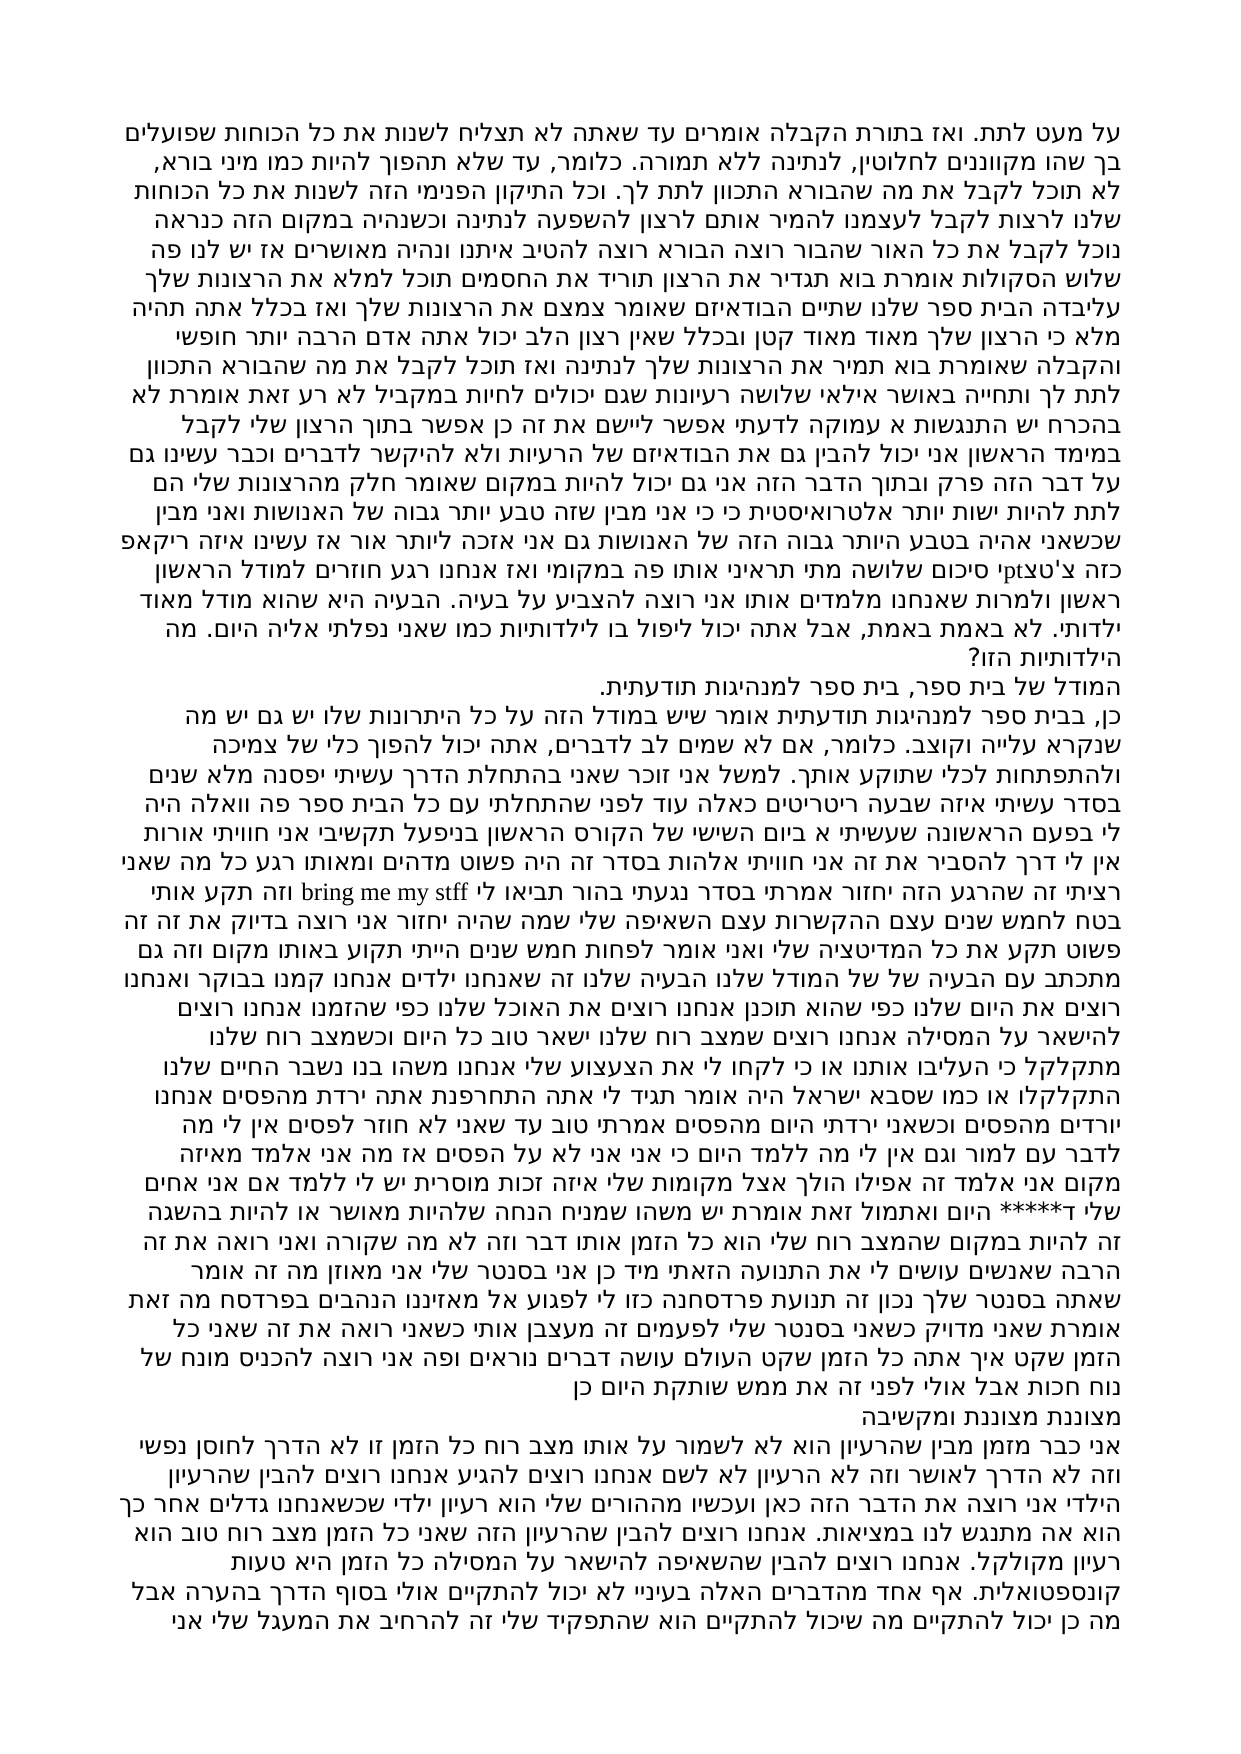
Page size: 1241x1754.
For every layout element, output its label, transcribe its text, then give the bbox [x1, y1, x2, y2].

text אה האמת שאני האמת שלא רצינו לעשות פרק חגיגי ורצה הגורל אני במצב רוח חורבן ו זה מוזר כי האינסטינקט הראשון שלי היה אה להתקשר אלך ולהגיד בוא נבטל לא באנרגיה לא במצב רוח היה לי חודש מאוד מאוד מאוד מורכב א מחלות היו פה וגב תפוס ונאלצתי לנסוע לחוץ לארץ לחלץ את הבן שלי מאיזה אירוע ולבת שלי בצבא הייתה איזה טונה דרכים לא היא נפצעה אבל בנות שלו נפצאו קשה והייתה התאבדות במעגל הקרוב ו שרק השבוע הייתי בשתי שבעות בלי קשר לדבר הזה והיה איזה אתגר כל בקיצור החיים נהיו ממש לא מה ש שהזמנתי והמצב שלה היה דאון ואמרתי אוקיי אחד זה לא תדר להעביר ממנו פרק פתאם מה זה קצת אומר עליי ש אני מורה אני אמור להראות את הדרך ואם אני בדאון אז זה איך אני יש פה כאילו איזה פוזיציה שאתה אומר א מה בדיוק אני מתכוון ללמד כאילו לא רוצה שאף תלמיד יכנס פה ב בדלת ויבוא בוא יאללה תן שיעור לא רוצה לא רוצה לא רוצה לתת שיעור לא מרגיש שיש לי מה ללמד כשאני במקומות האלה ואז נזכרתי שאבא שלי היה אומר לי זה לא בכך בהקשיר הזה כשהייתי עושה איזה שטויות אומר לי תגיד לי אתה ירדת מהפסים וככה אני רוצה לקרוא לפרק הזה א לרדת מהפסים כי אני חושב שזה חלק מהאומנות של החיים וכש והאמת שעד לפני שעה לא היה לי רעיון לפרק כי הייתי במצב רוח של לדחוט אותו ואנחנו גם אחרי החגים ו אמרתי וואלה לא וואלה לא אה אנחנו מנסים ללמד פה איך להתקרב ולהיות אנשים יותר מאושרים, איך לחיות יותר בהרמוניה. וזה החיים. החיים זה יש לי איזה חבר שפעם אמר לי, "תשמע, אם אני קם בבוקר ונכנס לגיגית של החיים, מתחיל לחתור בים ואין לי איזה שניים שלושה חורים מפתעים, אני בהלם." אין יום שאין לך איזה משהו שדופק לך את התוכניות. ובוא נעשה על זה פרק, על על הירידה מהפסים, על מה קורה שהמצב רוח שלנו מתקלקל. על איך לחיות עם הדבר הזה בשלום, איך זה קשור לאושר, איך זה קשור לחוסן א בלי לשנות את המצב רוח שבו אנחנו נמצאים. לא, אני לא במצב רוח של חגיגה, לא בא לי להיות מורה. אנחנו גם אני גם מלמד היום בערב, אבל זה מה שיש. ו תכננו חגיגת 50, אבל אולי הדבר הכי חכם לעשות זה להגיד, וואלה, זה מה שקרה ב-50. תראה. אני מסתכל על זה כשניסיתי לעשות סדר בדקות האלה בין ההחלטה שם הפרק לבין זה שהגעת עשיתי סדר ואמרתי יש אני רואה שלושה צירים מרכזיים שאני מכיר להשגת אושר או לחיים בהרמוניה אוקיי אחד אנחנו מובילים פה בבית ספר הרעיון הזה שאומר שככל שבן אדם חי יותר בעלימה עם הרצונות שלו קם בבוקר וממש את הרצונות שלו הוא אדם מאושר יותר ככל שבן אדם לא מצליח לממש את הרצונות שהוא במהלך החיים הוא בן אדם מאושר פחות ואנחנו פה בבית ספר עושים שני דברים מרכזיים. המרכזי שבהם אומר בוא נבין מה קרה לך בילדות שיצר כל מיני השפעות על התודעה שלך. קראנו לזה מצדות אבל יש עוד הרבה דברים אחרים שבסוף הכתיבו למינד שלך איזה בן אדם אתה הופך להיות. כלומר איך אתה דואג ששנית מצדה לא תיפול? תגידנו שהדברים האלה מצד אחד מועילים לנו מאוד ומצד שני גם מונעים מאיתנו את הבחירה. כלומר הרבה מאוד פעמים אני לא מצליח להיות הבן אדם שאני רוצה כי אותה מערכת הפעלה עמוקה או אסטרטגיה ילדית א עם אותה כוונה טובה ומתיבה דופקת אותי ואני רוצה כסף אבל אם המשוואה התודעתית שלי זה שאיפה שיש כסף אין אהבה אז תתמודע מגרש לי את הכסף מהחיים ומבזבז לי אותו ואם אני רוצה אינטימיות ותת המודע שלנו אומר כן אינטימיות זה מסוכן אל תשכח מה קרה פעם אחרונה שפתחת את הלב אז אנחנו לא מצליחים להשיג את הרצונות שלנו אז אנחנו פה בבית ספר כשמגיעים אנשים ואומרים תראה את אני לא איפה שרציתי להיות סליחה זה ממש ממש לא מה שהזמנתי. אנחנו חוקרים אחורה, מגלים מה הם הכוחות שפעלו בו בילדות שישפיעו על התודעה שלו, שמרחיקים אותו מלהשיג את המטרות שלו. וזו עבודה מקודשת כי היא משחררת את האנשים ממכשולים, ממגבלות והם מצליחים לחיות יותר בעלימה עם הרצון שלהם אשיר רגע קודם. ומצד שני, אנחנו גם מלמדים אנשים איך לברר מה הם הרצונות הנכונים שלהם. א אגב, הוצאנו השבוע משהו פנימי כזה של א חמישה כלים מקבלת החלטות א על בסיס המודל אז אולי בהזדמנות נדבר על זה וגם פה יש רצונות שנולדים מבחוץ רצונות שנולדים בפנים רצונות של אגו רצונות שהשורש להם הוא פחד כל מיני דברים אבל בסוף אנחנו נישאר ונגיד שדרך נהדרת לחיות חיים יותר מאושרים זה לברר היטב מה הם הרצונות העמוקים שלי יותרם תשוקות של הנפש שלי של הנשמה שלי להסיר את המכשולים שתקועים בתת המודע כדי לממש אותם והיידה אנחנו מצמצים את הפער בין הרצוי למצוי אחלה. עשיתי מזה קריירה מהדבר הזה. שם את זה בצד ואנחנו נחזור לזה עוד מעט עוד פעם. א מונח שני שאני מכיר יחסית מקרוב הוא הבודאיזם. לא דיסקלימר, אני לא מורה ל לבודאיזם, אבל כן הייתי תלמיד קצת של הדבר הזה. והבודאיזם יבוא ויגיד בדיוק את הדבר ההפוך. יגיד, תראה, הבעיה שלך תעלוש זה שאתה רוצה כל כך הרבה דברים כל הזמן וכל עוד אתה רוצה ואתה נאחז במה שאתה רוצה ואתה לא לא מבין שמה שהשגת הוא הראי ושגם הרצון שלך הוא ברחלוף ובכלל השאיפה שלך הרצון שלך להרחיק ענך סבל והרצון שלך לשמר את העונג ושהוא לא יברח כל ההכשרות הזו היא גומרת אותך והיא הסיבה לסבל שלך אם אתה באמת רוצה להיות בן אדם מאושר אתה צריך למגר את כל הרצונות שלך להיות בן אדם שמוסס את הרצון שלו ביטל את האגו ביטל את הקמיהה מסתכל על הכל כאילו הראי וברחלוף וברגע שתגיע ל מקום הזה ותהיה ריק לחלוטין מקמיהה, מקרייבing מאגו, מהשרות אתה תהיה בן אדם מאושר. יש קריקטורה כזאתי שרואים איזה נזיר בודאיסטי עם ילד קטן והוא מסתכל אל האינסוף הריק ואומר לו יום אחד בני כל זה יהיה שלך. אז הגישה הזו היא בכלל גישה הפוכה. היא אומרת, "תשמע, רק שלא תרצה כלום א יהיה לך שקט אדיר בליס. האמת זה מתכתב עם המודל הראשון שדיברנו עליו כי שוב פעם זה מצמ צם את המשולש הזה בין הרצון החופשי למציאות. פשוט אנחנו במודל הראשון מצמצמים את הפער ועל ידי זה שממשים את הרצונות. ופה מצמצמים את הפר על ידי זה שמקטינים את הרצונות. זה אותו משולש. המודל השלישי יש בטח מאות אבל אני אלא שלושה שעלו לי בראש. הוא המודל הקבלי. גם פה אני לא מורה של הדבר הזה אבל יש לי כן הבנה מסוימת. הקבלה אם אני מבין אותה נכון תורת הקבלה. כן. אני מלמדת לקבל אומרת שכשאנחנו נדע לקבל את כל מה שהבורא התכוון לתת לנו אנחנו נהיה כלים מלאים באור ונהיה מאושרים אממה יש לנו באג בהבנה ואנחנו מנסים לקבל א מלא מלא דברים חומריים אפרופו שלושת הכפים כוח כסף כבוד וכולי וכשאנחנו מנסים למלא את הנפש שלנו במהוואים של חומר אנחנו נישאר עריקים ואם אני מבין נכון אז תורת הקבלה אומרת או הקבלה אומרת אתה צריך לקבל את מה שהבורא התכוון לתת והבורא לא התכוון או המקום הגבוה שיש לו לתת לך זה לא חומר אלא זה דווקא רוח איך מקבלים רוח ואז אומרים שיש פה משהו זה קצת יהיה מסובך לימור אבל בא לי כן רגע לדבר על זה אנחנו אומרים שיש א הבדל א בין רוחניות לחומריות אנחנו אומרים שב א רגע נעשה את זה מקום אחר. אומרים יש משפט בספר הזוהר שאומר שמלבד הרצון לקבל תענוג לא נברא דבר. מה זאת אומרת לא נברא דבר? הכוונה היא שלא נברא שום דבר יש מעין. כי דבר היחידי שנברא יש מעין הוא רצון לקבל תענוג. למה? כי הבורא הוא הכל. אין עוד מלבדו. הוא לא חסר דבר. והדבר היחידי שנברא מחוץ לבורא הוא הרצון לקבל. כי הבורא לא יכול לרצות לקבל כי לא חסר לו דבר. ואז שואלים למה נ רצון לקבל א רצון לקבל תענוג בבני אדם כי הבורא רצה לתת מה הוא רצה לתת את כל מה שיש לו אני ככה קצת בסיסמאות ואם הוא רצה לתת היה צריך לברוא מישהו שירצה לקבל מי רוצה ממש ממש לקבל מי שחסר לו ואז אומרים שמה שהבורא ברא זה חיסרון מאוד גדול בבני האדם מחסור מאוד גדול שגם את וגם אני א מסתובבים איתו כל היום ומחפשים דרכים למלא אותו במין, באוכל, בכסף, בכבוד, ברוח, בהשד יודע מה. ואז בני אדם מסתובבים חוסר מאוד גדול ומנסים למלא אותו. תורת הקבלה באה ואומרת, תראו, אתם מנסים למלא אותו בחומר וזה לא ילך לכם. אתם צריכים לנסות למלא אותו במה שהבורא התכוון לתת לכם. ופה זה קצת מסתבך. אני יודע שהשיעור פתאום או אנחנו קצת טיפה סוטים, אבל נראה לי שזה דווקא הרצאת מבוא מעניינת. אנחנו נמצאים בדבר מול הבורא שנקרא הופחיות הצורה. הבורא נמצא באנרגיה שנקראת על מנת להשפיע, כלומר אך ורק לתת אנרגיה של או תדר של נתינה, תדמינו את זה איך שאתם רוצים. ו הנברא נמצא באנרגיה של רק לקבל לעצמו. כלומר, אנחנו נמצאים בהופחיות, אנחנו בתדרים שונים לחלוטין וכשאני נמצא בהופכיות הצורה א אני מאוד מאוד רחוק. אני לא יכול לקבל את מה שהתכוונו לתת לי. כדי לקבל את מה שהבורא התכוון לתת לי אני צריך להיות בדבר שני נקרא השתבות הצורה. כלומר להיות לצורך העניין על אותו תדר FM או שהוא נמצא. מה הוא התדר שהבורא נמצא בו? תדר של נתינה אלטרואיסטית. לתת רק על מעט להשפיע, רק על מעט לתת. ואז בתורת הקבלה אומרים עד שאתה לא תצליח לשנות את כל הכוחות שפועלים בך שהו מקווננים לחלוטין, לנתינה ללא תמורה. כלומר, עד שלא תהפוך להיות כמו מיני בורא, לא תוכל לקבל את מה שהבורא התכוון לתת לך. וכל התיקון הפנימי הזה לשנות את כל הכוחות שלנו לרצות לקבל לעצמנו להמיר אותם לרצון להשפעה לנתינה וכשנהיה במקום הזה כנראה נוכל לקבל את כל האור שהבור רוצה הבורא רוצה להטיב איתנו ונהיה מאושרים אז יש לנו פה שלוש הסקולות אומרת בוא תגדיר את הרצון תוריד את החסמים תוכל למלא את הרצונות שלך עליבדה הבית ספר שלנו שתיים הבודאיזם שאומר צמצם את הרצונות שלך ואז בכלל אתה תהיה מלא כי הרצון שלך מאוד מאוד קטן ובכלל שאין רצון הלב יכול אתה אדם הרבה יותר חופשי והקבלה שאומרת בוא תמיר את הרצונות שלך לנתינה ואז תוכל לקבל את מה שהבורא התכוון לתת לך ותחייה באושר אילאי שלושה רעיונות שגם יכולים לחיות במקביל לא רע זאת אומרת לא בהכרח יש התנגשות א עמוקה לדעתי אפשר ליישם את זה כן אפשר בתוך הרצון שלי לקבל במימד הראשון אני יכול להבין גם את הבודאיזם של הרעיות ולא להיקשר לדברים וכבר עשינו גם על דבר הזה פרק ובתוך הדבר הזה אני גם יכול להיות במקום שאומר חלק מהרצונות שלי הם לתת להיות ישות יותר אלטרואיסטית כי כי אני מבין שזה טבע יותר גבוה של האנושות ואני מבין שכשאני אהיה בטבע היותר גבוה הזה של האנושות גם אני אזכה ליותר אור אז עשינו איזה ריקאפ כזה צ'טצptי סיכום שלושה מתי תראיני אותו פה במקומי ואז אנחנו רגע חוזרים למודל הראשון ראשון ולמרות שאנחנו מלמדים אותו אני רוצה להצביע על בעיה. הבעיה היא שהוא מודל מאוד ילדותי. לא באמת באמת, אבל אתה יכול ליפול בו לילדותיות כמו שאני נפלתי אליה היום. מה הילדותיות הזו? [118, 118, 1122, 672]
text אני כבר מזמן מבין שהרעיון הוא לא לשמור על אותו מצב רוח כל הזמן זו לא הדרך לחוסן נפשי וזה לא הדרך לאושר וזה לא הרעיון לא לשם אנחנו רוצים להגיע אנחנו רוצים להבין שהרעיון הילדי אני רוצה את הדבר הזה כאן ועכשיו מההורים שלי הוא רעיון ילדי שכשאנחנו גדלים אחר כך הוא אה מתנגש לנו במציאות. אנחנו רוצים להבין שהרעיון הזה שאני כל הזמן מצב רוח טוב הוא רעיון מקולקל. אנחנו רוצים להבין שהשאיפה להישאר על המסילה כל הזמן היא טעות קונספטואלית. אף אחד מהדברים האלה בעיניי לא יכול להתקיים אולי בסוף הדרך בהערה אבל מה כן יכול להתקיים מה שיכול להתקיים הוא שהתפקיד שלי זה להרחיב את המעגל שלי אני [118, 1431, 1122, 1635]
text מצוננת מצוננת ומקשיבה [118, 1402, 1122, 1431]
text המודל של בית ספר, בית ספר למנהיגות תודעתית. [118, 672, 1122, 702]
text כן, בבית ספר למנהיגות תודעתית אומר שיש במודל הזה על כל היתרונות שלו יש גם יש מה שנקרא עלייה וקוצב. כלומר, אם לא שמים לב לדברים, אתה יכול להפוך כלי של צמיכה ולהתפתחות לכלי שתוקע אותך. למשל אני זוכר שאני בהתחלת הדרך עשיתי יפסנה מלא שנים בסדר עשיתי איזה שבעה ריטריטים כאלה עוד לפני שהתחלתי עם כל הבית ספר פה וואלה היה לי בפעם הראשונה שעשיתי א ביום השישי של הקורס הראשון בניפעל תקשיבי אני חוויתי אורות אין לי דרך להסביר את זה אני חוויתי אלהות בסדר זה היה פשוט מדהים ומאותו רגע כל מה שאני רציתי זה שהרגע הזה יחזור אמרתי בסדר נגעתי בהור תביאו לי bring me my stff וזה תקע אותי בטח לחמש שנים עצם ההקשרות עצם השאיפה שלי שמה שהיה יחזור אני רוצה בדיוק את זה זה פשוט תקע את כל המדיטציה שלי ואני אומר לפחות חמש שנים הייתי תקוע באותו מקום וזה גם מתכתב עם הבעיה של של המודל שלנו הבעיה שלנו זה שאנחנו ילדים אנחנו קמנו בבוקר ואנחנו רוצים את היום שלנו כפי שהוא תוכנן אנחנו רוצים את האוכל שלנו כפי שהזמנו אנחנו רוצים להישאר על המסילה אנחנו רוצים שמצב רוח שלנו ישאר טוב כל היום וכשמצב רוח שלנו מתקלקל כי העליבו אותנו או כי לקחו לי את הצעצוע שלי אנחנו משהו בנו נשבר החיים שלנו התקלקלו או כמו שסבא ישראל היה אומר תגיד לי אתה התחרפנת אתה ירדת מהפסים אנחנו יורדים מהפסים וכשאני ירדתי היום מהפסים אמרתי טוב עד שאני לא חוזר לפסים אין לי מה לדבר עם למור וגם אין לי מה ללמד היום כי אני אני לא על הפסים אז מה אני אלמד מאיזה מקום אני אלמד זה אפילו הולך אצל מקומות שלי איזה זכות מוסרית יש לי ללמד אם אני אחים שלי ד***** היום ואתמול זאת אומרת יש משהו שמניח הנחה שלהיות מאושר או להיות בהשגה זה להיות במקום שהמצב רוח שלי הוא כל הזמן אותו דבר וזה לא מה שקורה ואני רואה את זה הרבה שאנשים עושים לי את התנועה הזאתי מיד כן אני בסנטר שלי אני מאוזן מה זה אומר שאתה בסנטר שלך נכון זה תנועת פרדסחנה כזו לי לפגוע אל מאזיננו הנהבים בפרדסח מה זאת אומרת שאני מדויק כשאני בסנטר שלי לפעמים זה מעצבן אותי כשאני רואה את זה שאני כל הזמן שקט איך אתה כל הזמן שקט העולם עושה דברים נוראים ופה אני רוצה להכניס מונח של נוח חכות אבל אולי לפני זה את ממש שותקת היום כן [118, 702, 1122, 1402]
